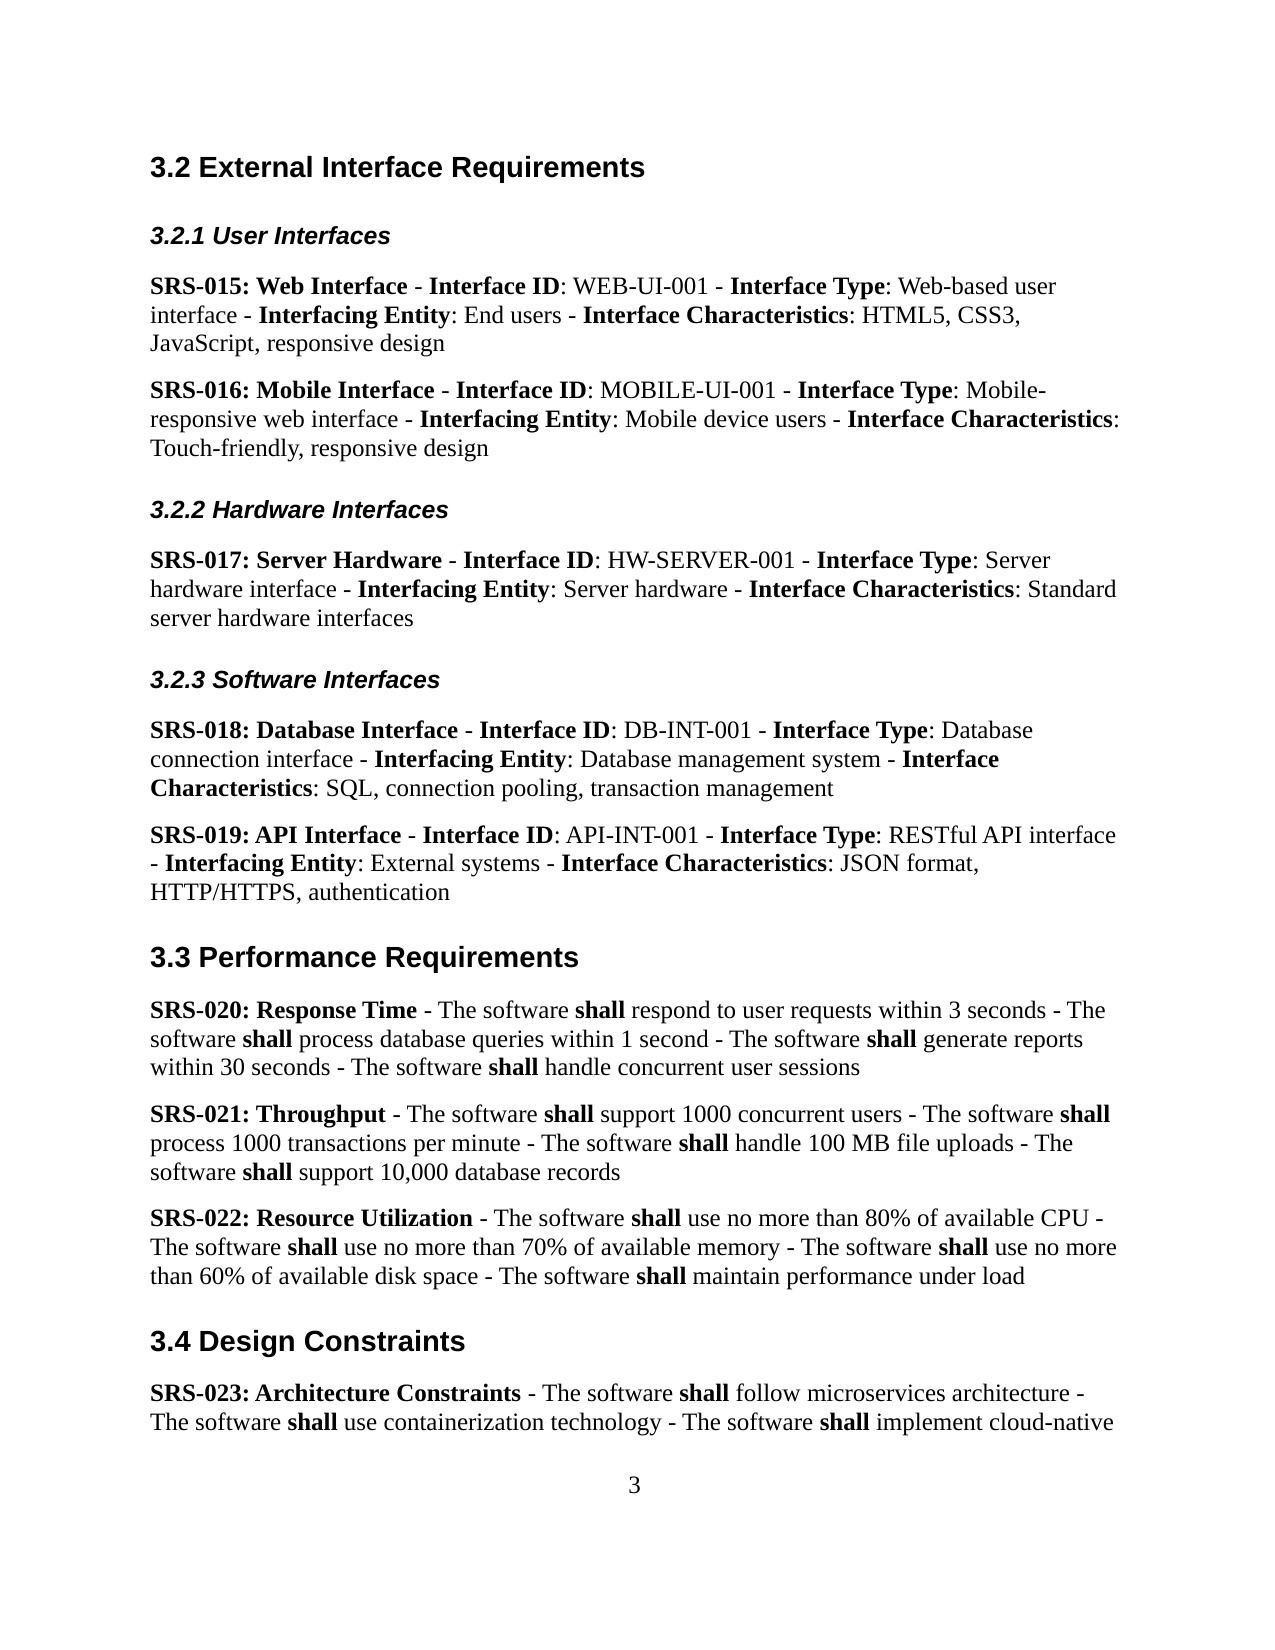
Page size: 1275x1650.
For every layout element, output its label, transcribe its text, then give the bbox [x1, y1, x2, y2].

text SRS-021: Throughput - The software shall support 1000 concurrent users - The software shall process 1000 transactions per minute - The software shall handle 100 MB file uploads - The software shall support 10,000 database records [150, 1099, 1125, 1185]
subtitle 3.4 Design Constraints [150, 1323, 1125, 1357]
subtitle 3.2 External Interface Requirements [150, 150, 1125, 183]
text SRS-017: Server Hardware - Interface ID: HW-SERVER-001 - Interface Type: Server hardware interface - Interfacing Entity: Server hardware - Interface Characteristics: Standard server hardware interfaces [150, 545, 1125, 632]
subtitle 3.2.1 User Interfaces [150, 221, 1125, 249]
text SRS-022: Resource Utilization - The software shall use no more than 80% of available CPU - The software shall use no more than 70% of available memory - The software shall use no more than 60% of available disk space - The software shall maintain performance under load [150, 1203, 1125, 1289]
text SRS-019: API Interface - Interface ID: API-INT-001 - Interface Type: RESTful API interface - Interfacing Entity: External systems - Interface Characteristics: JSON format, HTTP/HTTPS, authentication [150, 820, 1125, 906]
text SRS-018: Database Interface - Interface ID: DB-INT-001 - Interface Type: Database connection interface - Interfacing Entity: Database management system - Interface Characteristics: SQL, connection pooling, transaction management [150, 716, 1125, 802]
text SRS-015: Web Interface - Interface ID: WEB-UI-001 - Interface Type: Web-based user interface - Interfacing Entity: End users - Interface Characteristics: HTML5, CSS3, JavaScript, responsive design [150, 271, 1125, 357]
text SRS-020: Response Time - The software shall respond to user requests within 3 seconds - The software shall process database queries within 1 second - The software shall generate reports within 30 seconds - The software shall handle concurrent user sessions [150, 995, 1125, 1081]
subtitle 3.2.2 Hardware Interfaces [150, 495, 1125, 524]
subtitle 3.3 Performance Requirements [150, 940, 1125, 973]
text SRS-016: Mobile Interface - Interface ID: MOBILE-UI-001 - Interface Type: Mobile-responsive web interface - Interfacing Entity: Mobile device users - Interface Characteristics: Touch-friendly, responsive design [150, 375, 1125, 461]
subtitle 3.2.3 Software Interfaces [150, 666, 1125, 694]
text SRS-023: Architecture Constraints - The software shall follow microservices architecture - The software shall use containerization technology - The software shall implement cloud-native [150, 1378, 1125, 1436]
